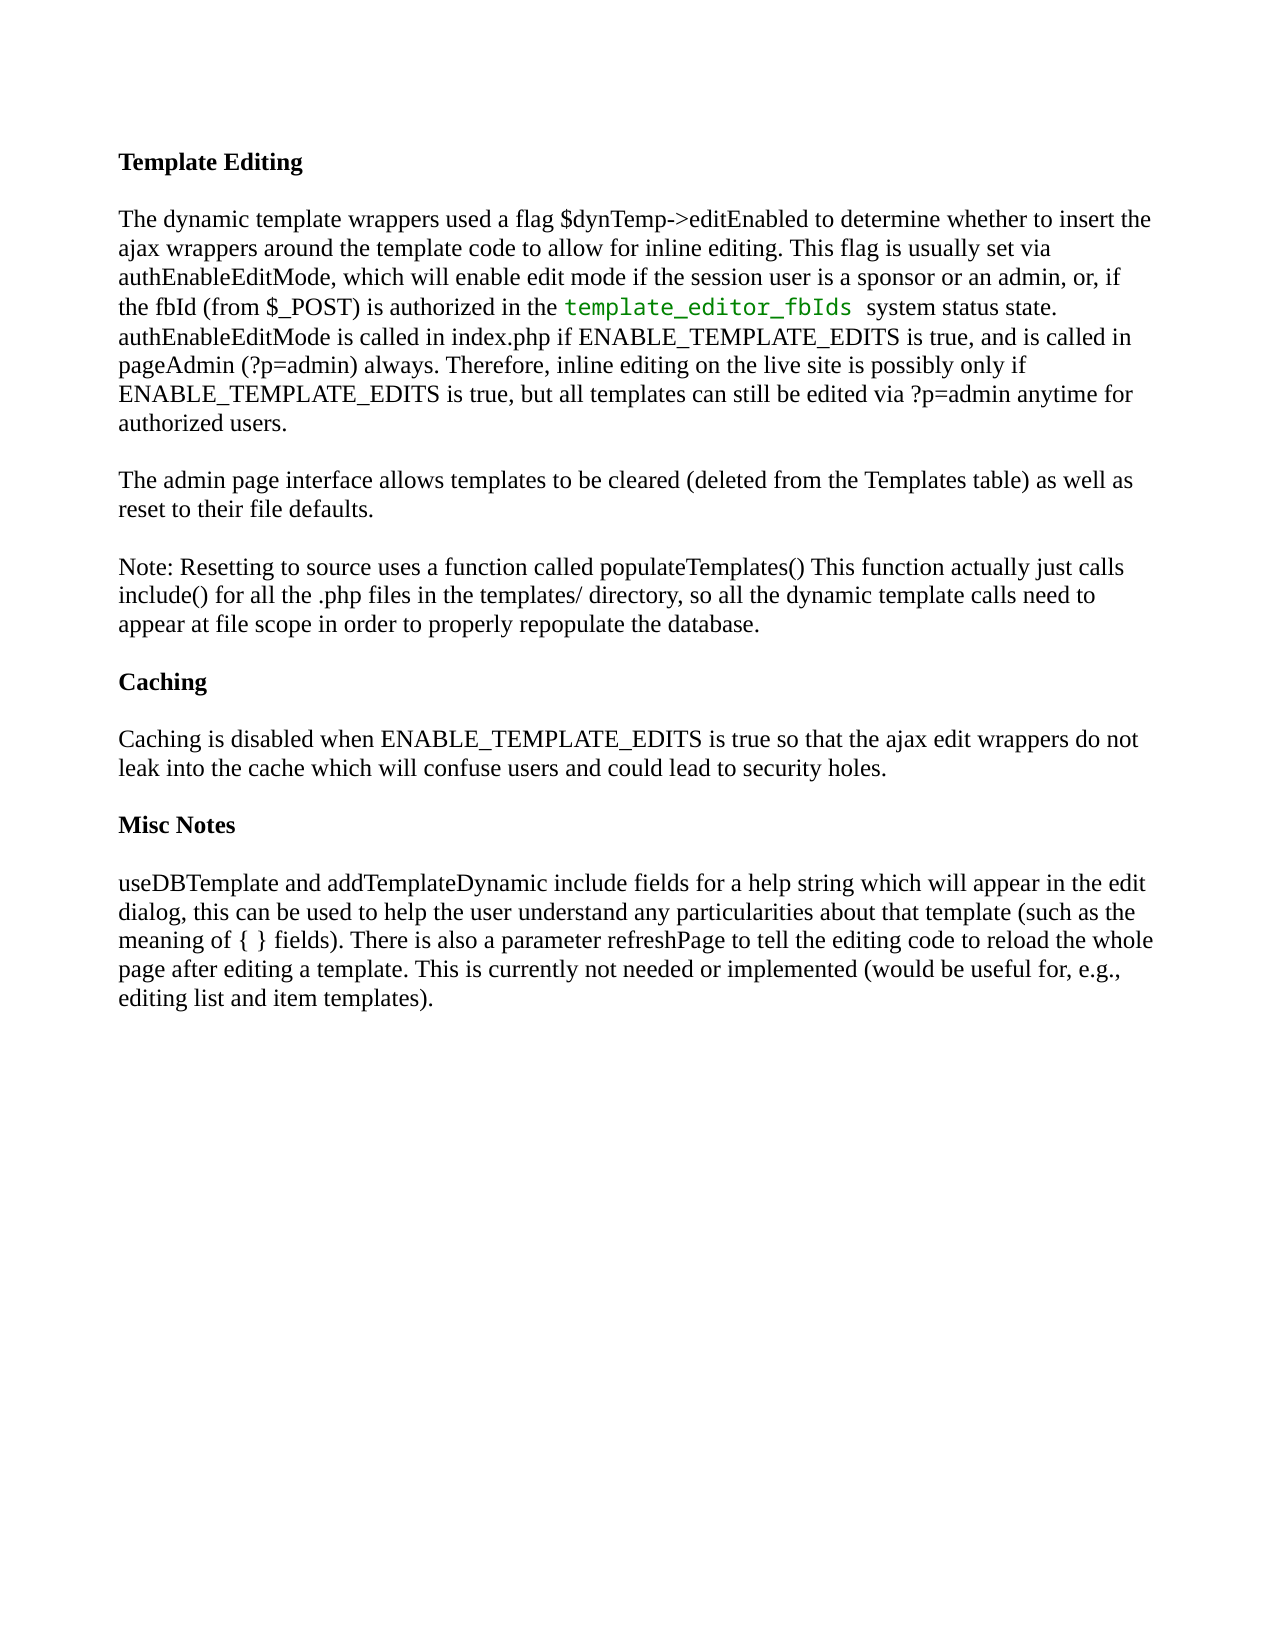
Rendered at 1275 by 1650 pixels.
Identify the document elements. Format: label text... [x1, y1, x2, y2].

text Misc Notes [118, 811, 1157, 839]
text The admin page interface allows templates to be cleared (deleted from the Templates table) as well as reset to their file defaults. [118, 466, 1157, 523]
text Template Editing [118, 147, 1157, 176]
text Note: Resetting to source uses a function called populateTemplates() This function actually just calls include() for all the .php files in the templates/ directory, so all the dynamic template calls need to appear at file scope in order to properly repopulate the database. [118, 552, 1157, 638]
text Caching [118, 667, 1157, 696]
text Caching is disabled when ENABLE_TEMPLATE_EDITS is true so that the ajax edit wrappers do not leak into the cache which will confuse users and could lead to security holes. [118, 724, 1157, 782]
text The dynamic template wrappers used a flag $dynTemp->editEnabled to determine whether to insert the ajax wrappers around the template code to allow for inline editing. This flag is usually set via authEnableEditMode, which will enable edit mode if the session user is a sponsor or an admin, or, if the fbId (from $_POST) is authorized in the template_editor_fbIds system status state. authEnableEditMode is called in index.php if ENABLE_TEMPLATE_EDITS is true, and is called in pageAdmin (?p=admin) always. Therefore, inline editing on the live site is possibly only if ENABLE_TEMPLATE_EDITS is true, but all templates can still be edited via ?p=admin anytime for authorized users. [118, 204, 1157, 437]
text useDBTemplate and addTemplateDynamic include fields for a help string which will appear in the edit dialog, this can be used to help the user understand any particularities about that template (such as the meaning of { } fields). There is also a parameter refreshPage to tell the editing code to reload the whole page after editing a template. This is currently not needed or implemented (would be useful for, e.g., editing list and item templates). [118, 868, 1157, 1012]
